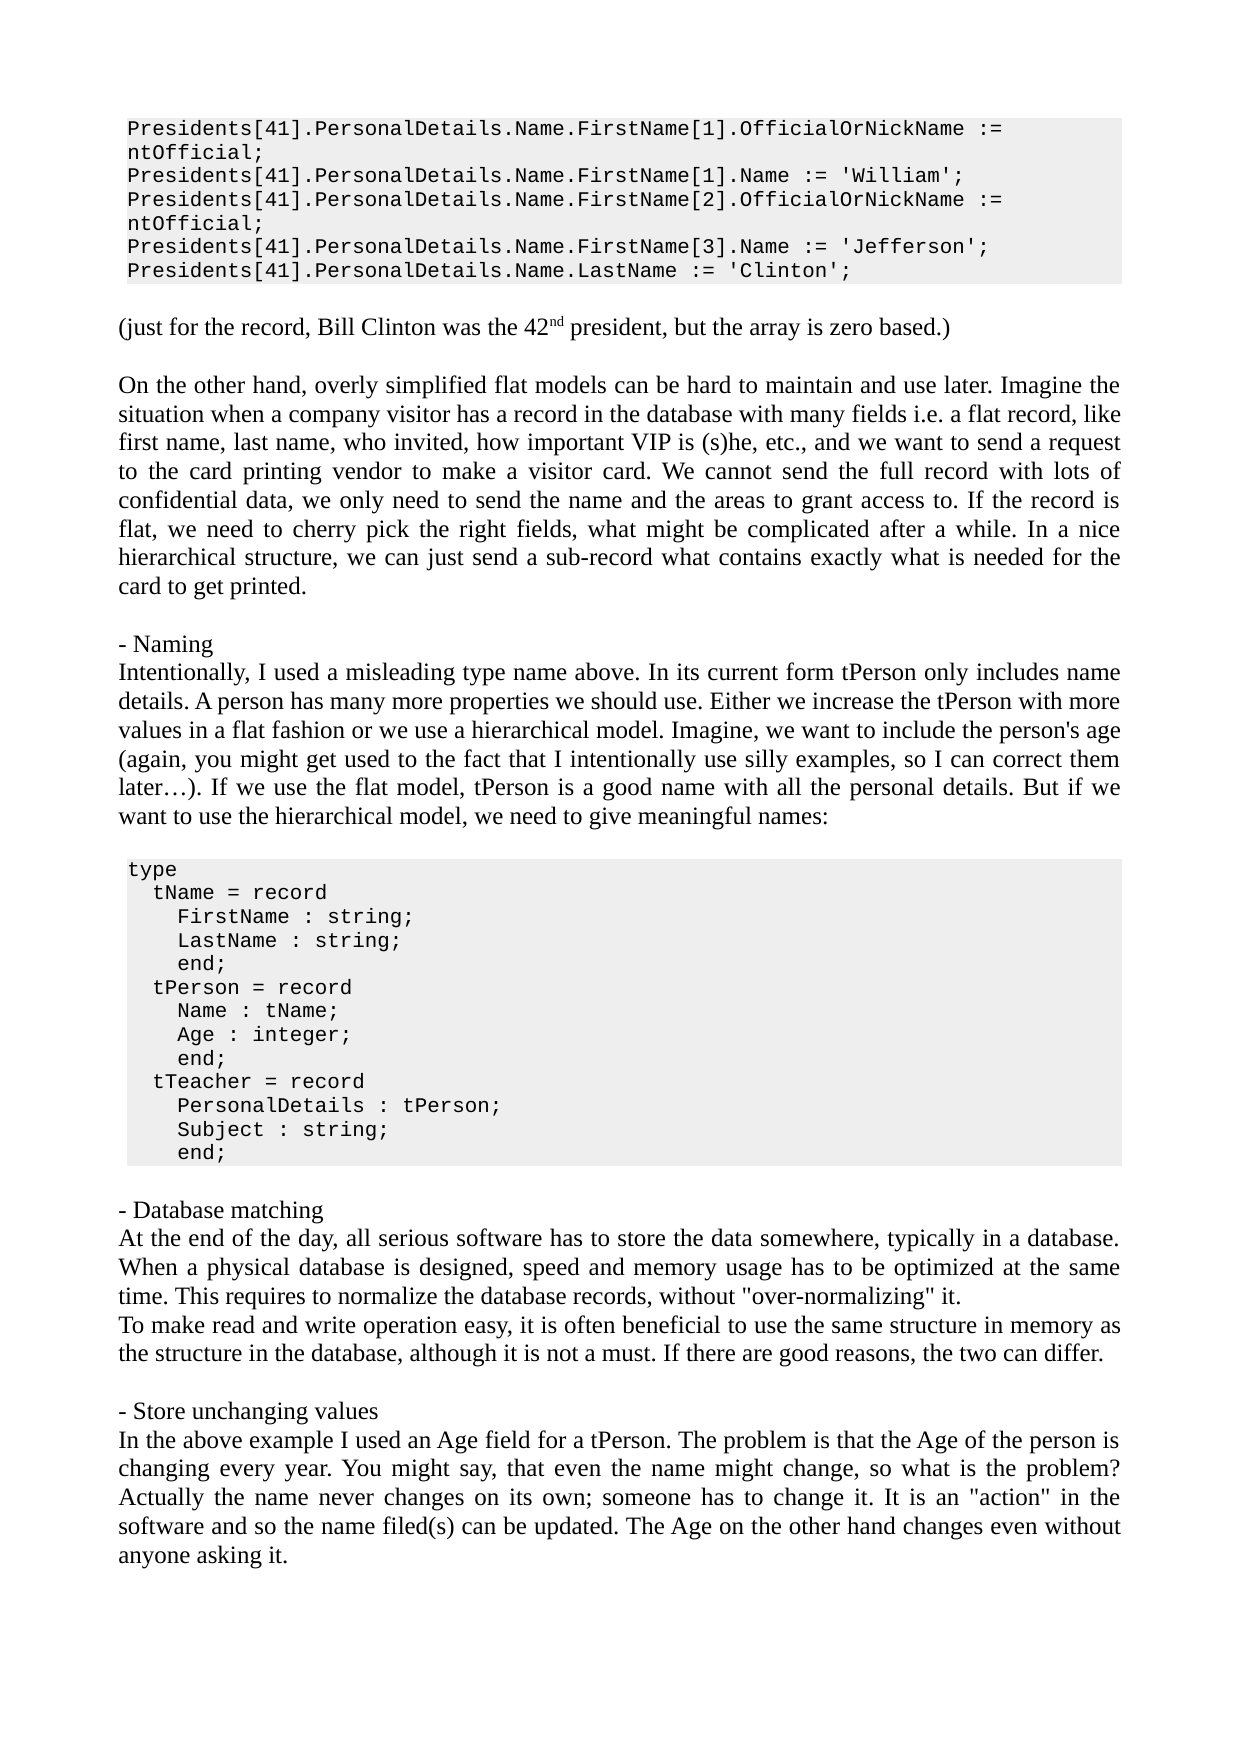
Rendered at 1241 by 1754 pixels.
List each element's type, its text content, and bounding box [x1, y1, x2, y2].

text Age : integer; [127, 1024, 1122, 1048]
text Subject : string; [127, 1119, 1122, 1142]
text LastName : string; [127, 929, 1122, 953]
text At the end of the day, all serious software has to store the data somewhere, typically in a database. When a physical database is designed, speed and memory usage has to be optimized at the same time. This requires to normalize the database records, without "over-normalizing" it. [118, 1223, 1122, 1310]
text Presidents[41].PersonalDetails.Name.FirstName[2].OfficialOrNickName := ntOfficial; [127, 189, 1122, 236]
text Presidents[41].PersonalDetails.Name.FirstName[3].Name := 'Jefferson'; [127, 236, 1122, 260]
text type [127, 859, 1122, 882]
text - Store unchanging values [118, 1396, 1122, 1425]
text Presidents[41].PersonalDetails.Name.FirstName[1].Name := 'William'; [127, 165, 1122, 189]
text PersonalDetails : tPerson; [127, 1095, 1122, 1119]
text On the other hand, overly simplified flat models can be hard to maintain and use later. Imagine the situation when a company visitor has a record in the database with many fields i.e. a flat record, like first name, last name, who invited, how important VIP is (s)he, etc., and we want to send a request to the card printing vendor to make a visitor card. We cannot send the full record with lots of confidential data, we only need to send the name and the areas to grant access to. If the record is flat, we need to cherry pick the right fields, what might be complicated after a while. In a nice hierarchical structure, we can just send a sub-record what contains exactly what is needed for the card to get printed. [118, 370, 1122, 600]
text end; [127, 1142, 1122, 1166]
text end; [127, 953, 1122, 977]
text FirstName : string; [127, 906, 1122, 929]
text tTeacher = record [127, 1071, 1122, 1095]
text tName = record [127, 882, 1122, 906]
text Name : tName; [127, 1001, 1122, 1024]
text - Database matching [118, 1195, 1122, 1223]
text Presidents[41].PersonalDetails.Name.LastName := 'Clinton'; [127, 260, 1122, 284]
text Presidents[41].PersonalDetails.Name.FirstName[1].OfficialOrNickName := ntOfficial; [127, 118, 1122, 165]
text In the above example I used an Age field for a tPerson. The problem is that the Age of the person is changing every year. You might say, that even the name might change, so what is the problem? Actually the name never changes on its own; someone has to change it. It is an "action" in the software and so the name filed(s) can be updated. The Age on the other hand changes even without anyone asking it. [118, 1425, 1122, 1568]
text - Naming [118, 629, 1122, 657]
text (just for the record, Bill Clinton was the 42nd president, but the array is zero based.) [118, 312, 1122, 341]
text tPerson = record [127, 977, 1122, 1001]
text end; [127, 1048, 1122, 1071]
text To make read and write operation easy, it is often beneficial to use the same structure in memory as the structure in the database, although it is not a must. If there are good reasons, the two can differ. [118, 1310, 1122, 1367]
text Intentionally, I used a misleading type name above. In its current form tPerson only includes name details. A person has many more properties we should use. Either we increase the tPerson with more values in a flat fashion or we use a hierarchical model. Imagine, we want to include the person's age (again, you might get used to the fact that I intentionally use silly examples, so I can correct them later…). If we use the flat model, tPerson is a good name with all the personal details. But if we want to use the hierarchical model, we need to give meaningful names: [118, 657, 1122, 830]
